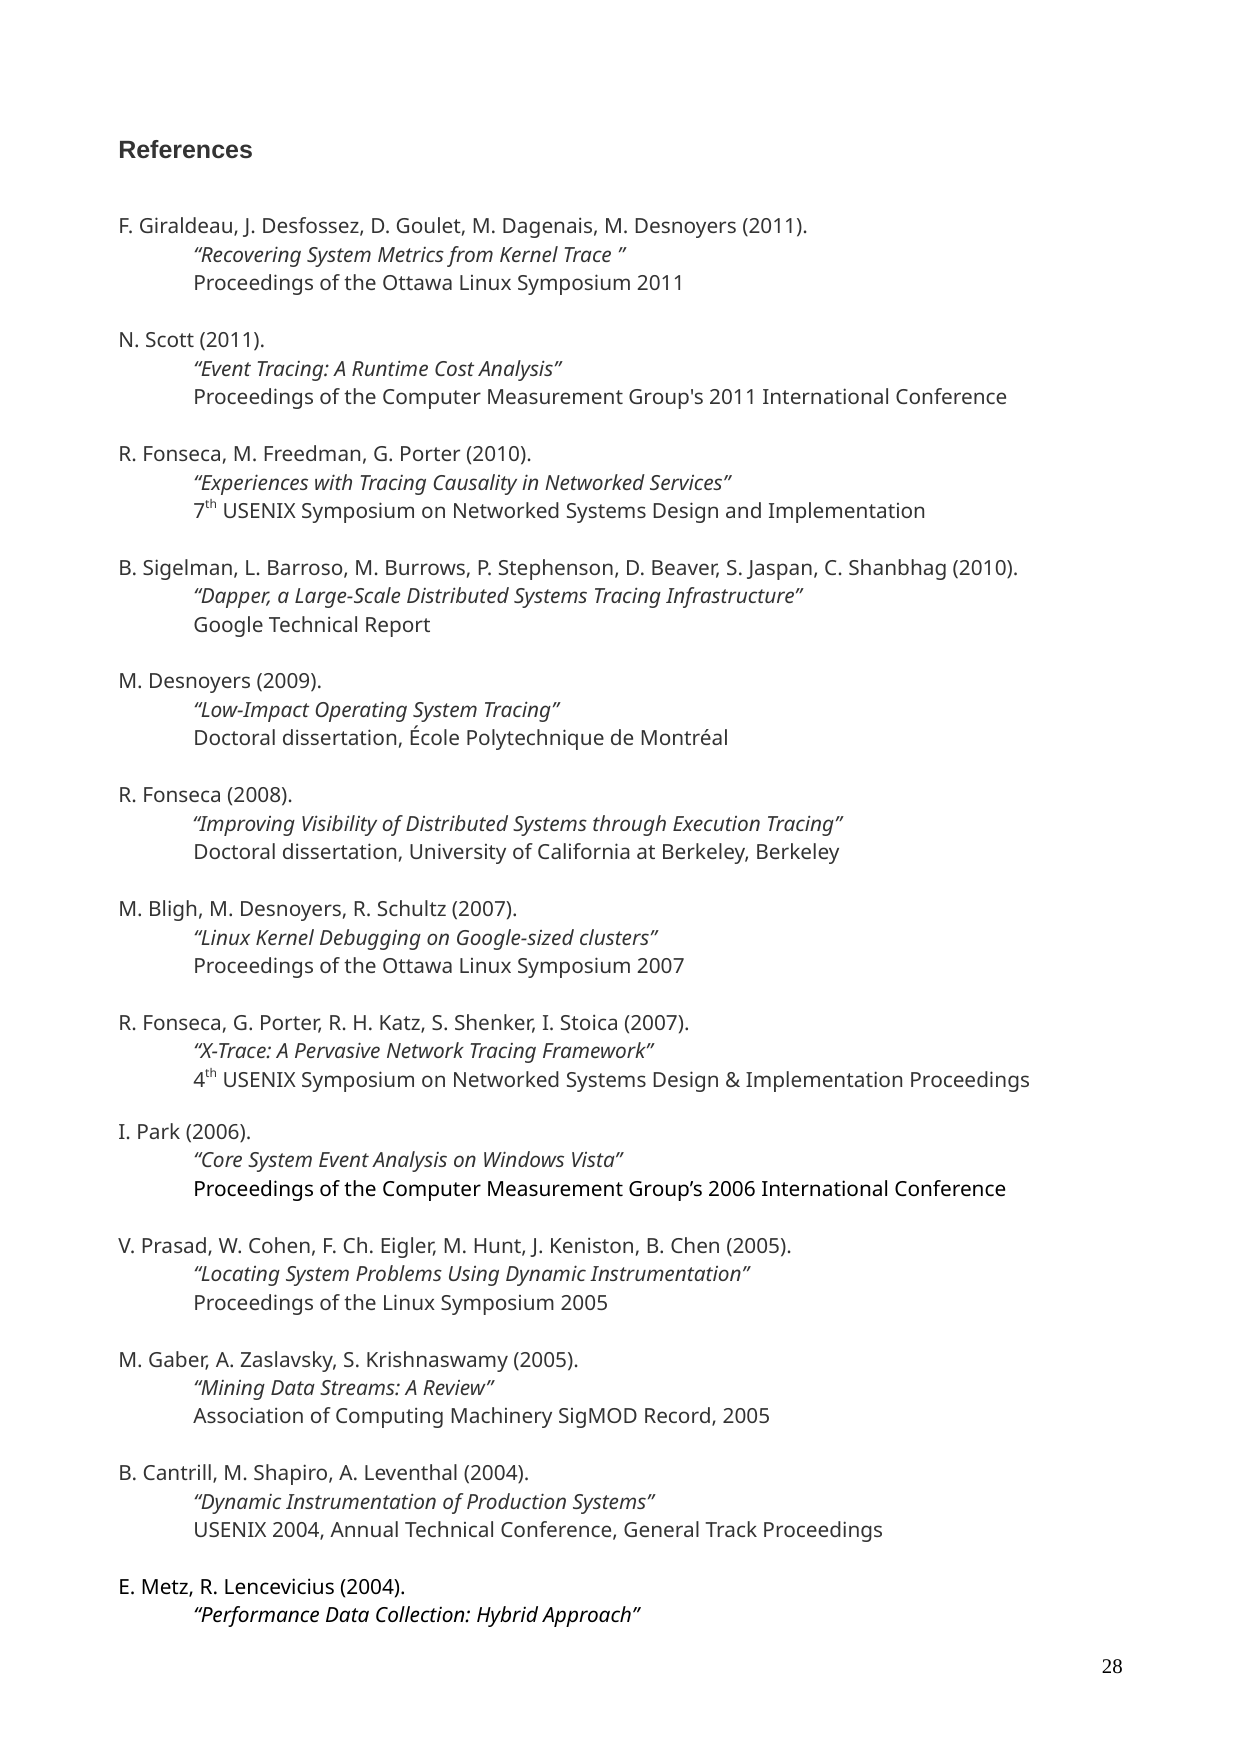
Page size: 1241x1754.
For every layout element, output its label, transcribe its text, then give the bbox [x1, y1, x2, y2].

text “Performance Data Collection: Hybrid Approach” [193, 1601, 1122, 1629]
text F. Giraldeau, J. Desfossez, D. Goulet, M. Dagenais, M. Desnoyers (2011). [118, 212, 1122, 240]
text “Experiences with Tracing Causality in Networked Services” [193, 468, 1122, 496]
text “Locating System Problems Using Dynamic Instrumentation” [193, 1259, 1122, 1288]
text “Core System Event Analysis on Windows Vista” [193, 1146, 1122, 1174]
text Google Technical Report [193, 610, 1122, 638]
text “Low-Impact Operating System Tracing” [193, 695, 1122, 723]
text Association of Computing Machinery SigMOD Record, 2005 [193, 1402, 1122, 1430]
text “Recovering System Metrics from Kernel Trace ” [193, 240, 1122, 268]
text 4th USENIX Symposium on Networked Systems Design & Implementation Proceedings [193, 1065, 1122, 1093]
text I. Park (2006). [118, 1117, 1122, 1146]
text Doctoral dissertation, École Polytechnique de Montréal [193, 723, 1122, 752]
text B. Sigelman, L. Barroso, M. Burrows, P. Stephenson, D. Beaver, S. Jaspan, C. Shanbhag (2010). [118, 553, 1122, 581]
text R. Fonseca (2008). [118, 780, 1122, 809]
text V. Prasad, W. Cohen, F. Ch. Eigler, M. Hunt, J. Keniston, B. Chen (2005). [118, 1231, 1122, 1259]
text M. Bligh, M. Desnoyers, R. Schultz (2007). [118, 894, 1122, 923]
text Proceedings of the Computer Measurement Group’s 2006 International Conference [193, 1174, 1122, 1202]
text B. Cantrill, M. Shapiro, A. Leventhal (2004). [118, 1458, 1122, 1487]
text “Dapper, a Large-Scale Distributed Systems Tracing Infrastructure” [193, 581, 1122, 610]
text “Dynamic Instrumentation of Production Systems” [193, 1487, 1122, 1515]
text “Improving Visibility of Distributed Systems through Execution Tracing” [118, 809, 1122, 837]
text “Event Tracing: A Runtime Cost Analysis” [193, 354, 1122, 382]
text Proceedings of the Ottawa Linux Symposium 2011 [193, 268, 1122, 297]
text R. Fonseca, M. Freedman, G. Porter (2010). [118, 439, 1122, 468]
text Proceedings of the Linux Symposium 2005 [193, 1288, 1122, 1316]
text R. Fonseca, G. Porter, R. H. Katz, S. Shenker, I. Stoica (2007). [118, 1008, 1122, 1036]
text E. Metz, R. Lencevicius (2004). [118, 1572, 1122, 1601]
text Proceedings of the Ottawa Linux Symposium 2007 [193, 951, 1122, 979]
text N. Scott (2011). [118, 325, 1122, 354]
text M. Gaber, A. Zaslavsky, S. Krishnaswamy (2005). [118, 1345, 1122, 1373]
text M. Desnoyers (2009). [118, 667, 1122, 695]
text “Mining Data Streams: A Review” [193, 1373, 1122, 1402]
text “Linux Kernel Debugging on Google-sized clusters” [193, 923, 1122, 951]
text Proceedings of the Computer Measurement Group's 2011 International Conference [193, 382, 1122, 411]
text References [118, 135, 1122, 164]
text Doctoral dissertation, University of California at Berkeley, Berkeley [193, 837, 1122, 866]
text “X-Trace: A Pervasive Network Tracing Framework” [193, 1036, 1122, 1065]
text 7th USENIX Symposium on Networked Systems Design and Implementation [193, 496, 1122, 524]
text USENIX 2004, Annual Technical Conference, General Track Proceedings [193, 1515, 1122, 1544]
